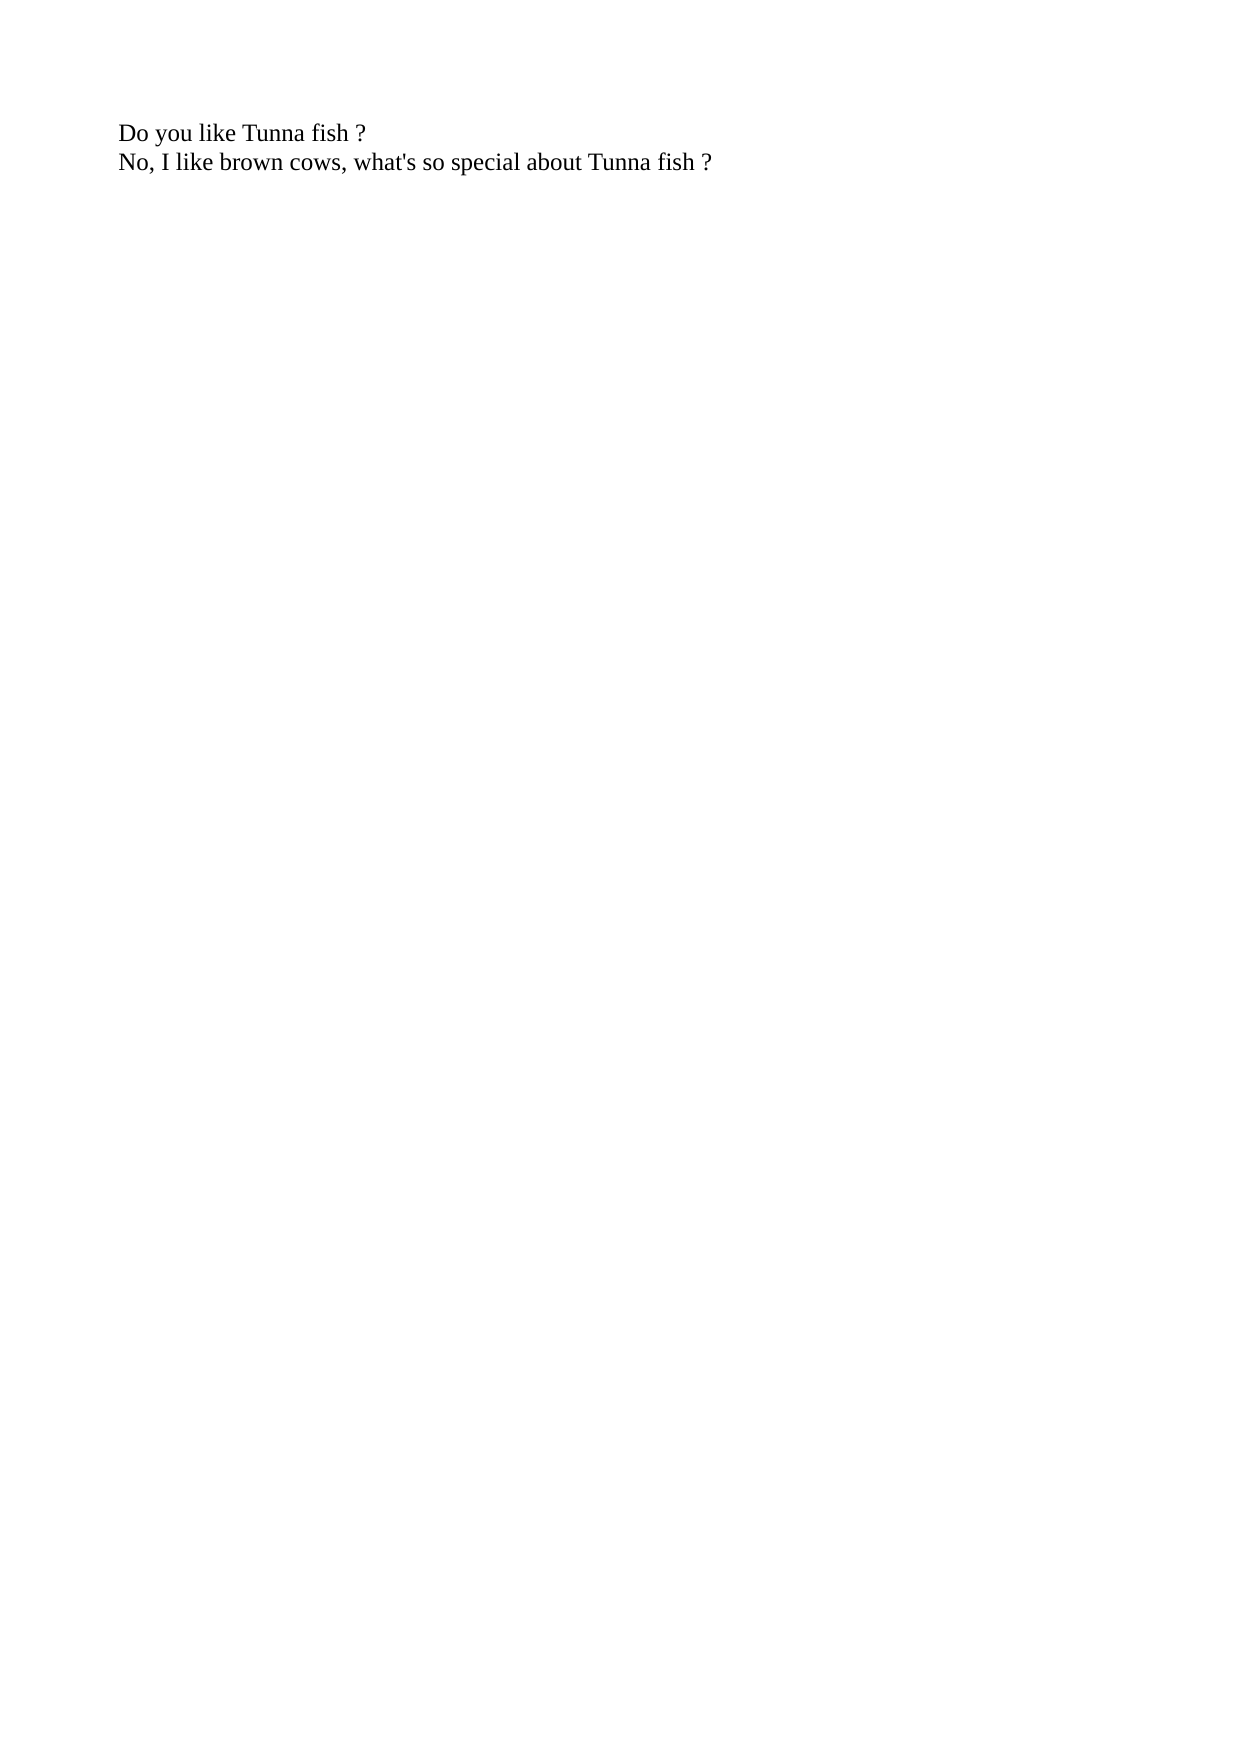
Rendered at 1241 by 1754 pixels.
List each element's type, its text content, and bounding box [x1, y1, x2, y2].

text No, I like brown cows, what's so special about Tunna fish ? [118, 147, 1122, 176]
text Do you like Tunna fish ? [118, 118, 1122, 147]
